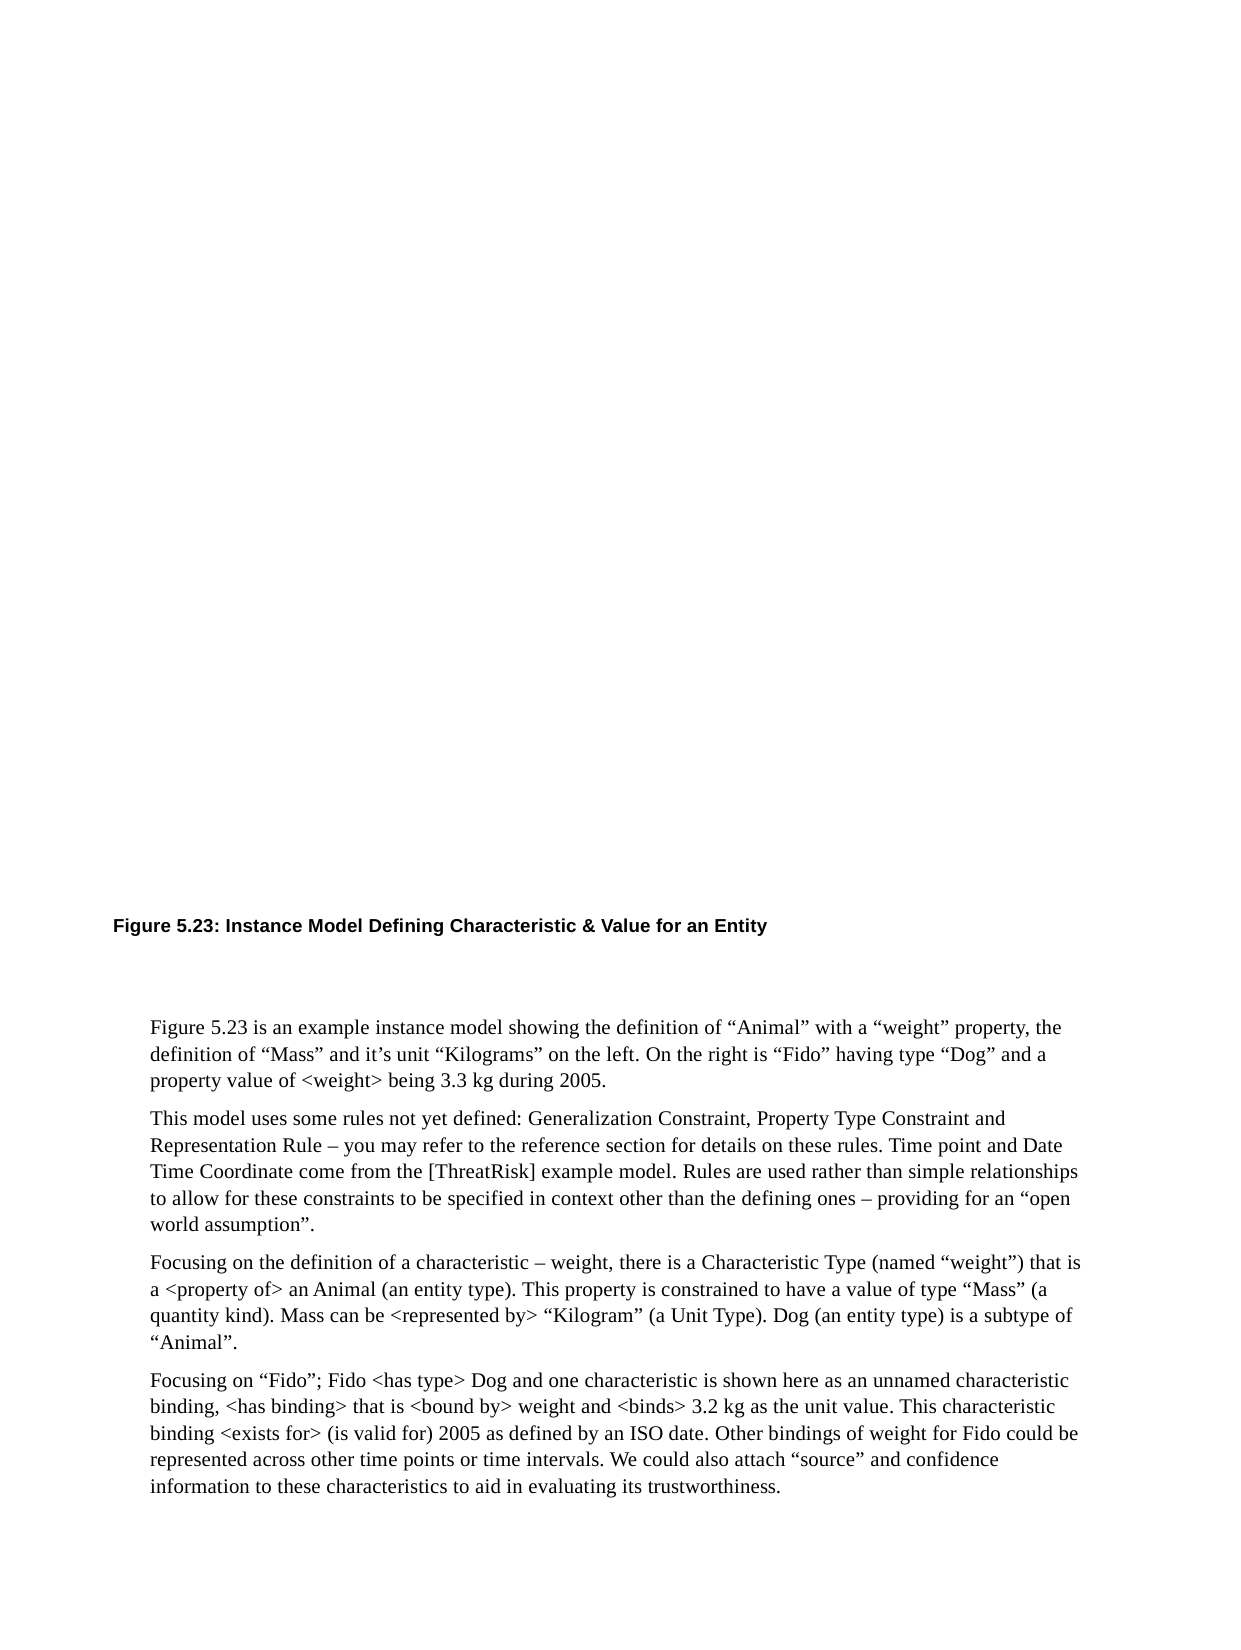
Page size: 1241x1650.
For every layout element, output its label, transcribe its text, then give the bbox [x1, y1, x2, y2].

text Figure 5.23 is an example instance model showing the definition of “Animal” with a “weight” property, the definition of “Mass” and it’s unit “Kilograms” on the left. On the right is “Fido” having type “Dog” and a property value of <weight> being 3.3 kg during 2005. [113, 937, 1127, 1092]
text [150, 150, 1090, 174]
text Focusing on “Fido”; Fido <has type> Dog and one characteristic is shown here as an unnamed characteristic binding, <has binding> that is <bound by> weight and <binds> 3.2 kg as the unit value. This characteristic binding <exists for> (is valid for) 2005 as defined by an ISO date. Other bindings of weight for Fido could be represented across other time points or time intervals. We could also attach “source” and confidence information to these characteristics to aid in evaluating its trustworthiness. [150, 1368, 1090, 1498]
text Focusing on the definition of a characteristic – weight, there is a Characteristic Type (named “weight”) that is a <property of> an Animal (an entity type). This property is constrained to have a value of type “Mass” (a quantity kind). Mass can be <represented by> “Kilogram” (a Unit Type). Dog (an entity type) is a subtype of “Animal”. [150, 1250, 1090, 1353]
text Figure 5.23: Instance Model Defining Characteristic & Value for an Entity [113, 174, 1127, 937]
text This model uses some rules not yet defined: Generalization Constraint, Property Type Constraint and Representation Rule – you may refer to the reference section for details on these rules. Time point and Date Time Coordinate come from the [ThreatRisk] example model. Rules are used rather than simple relationships to allow for these constraints to be specified in context other than the defining ones – providing for an “open world assumption”. [150, 1106, 1090, 1236]
